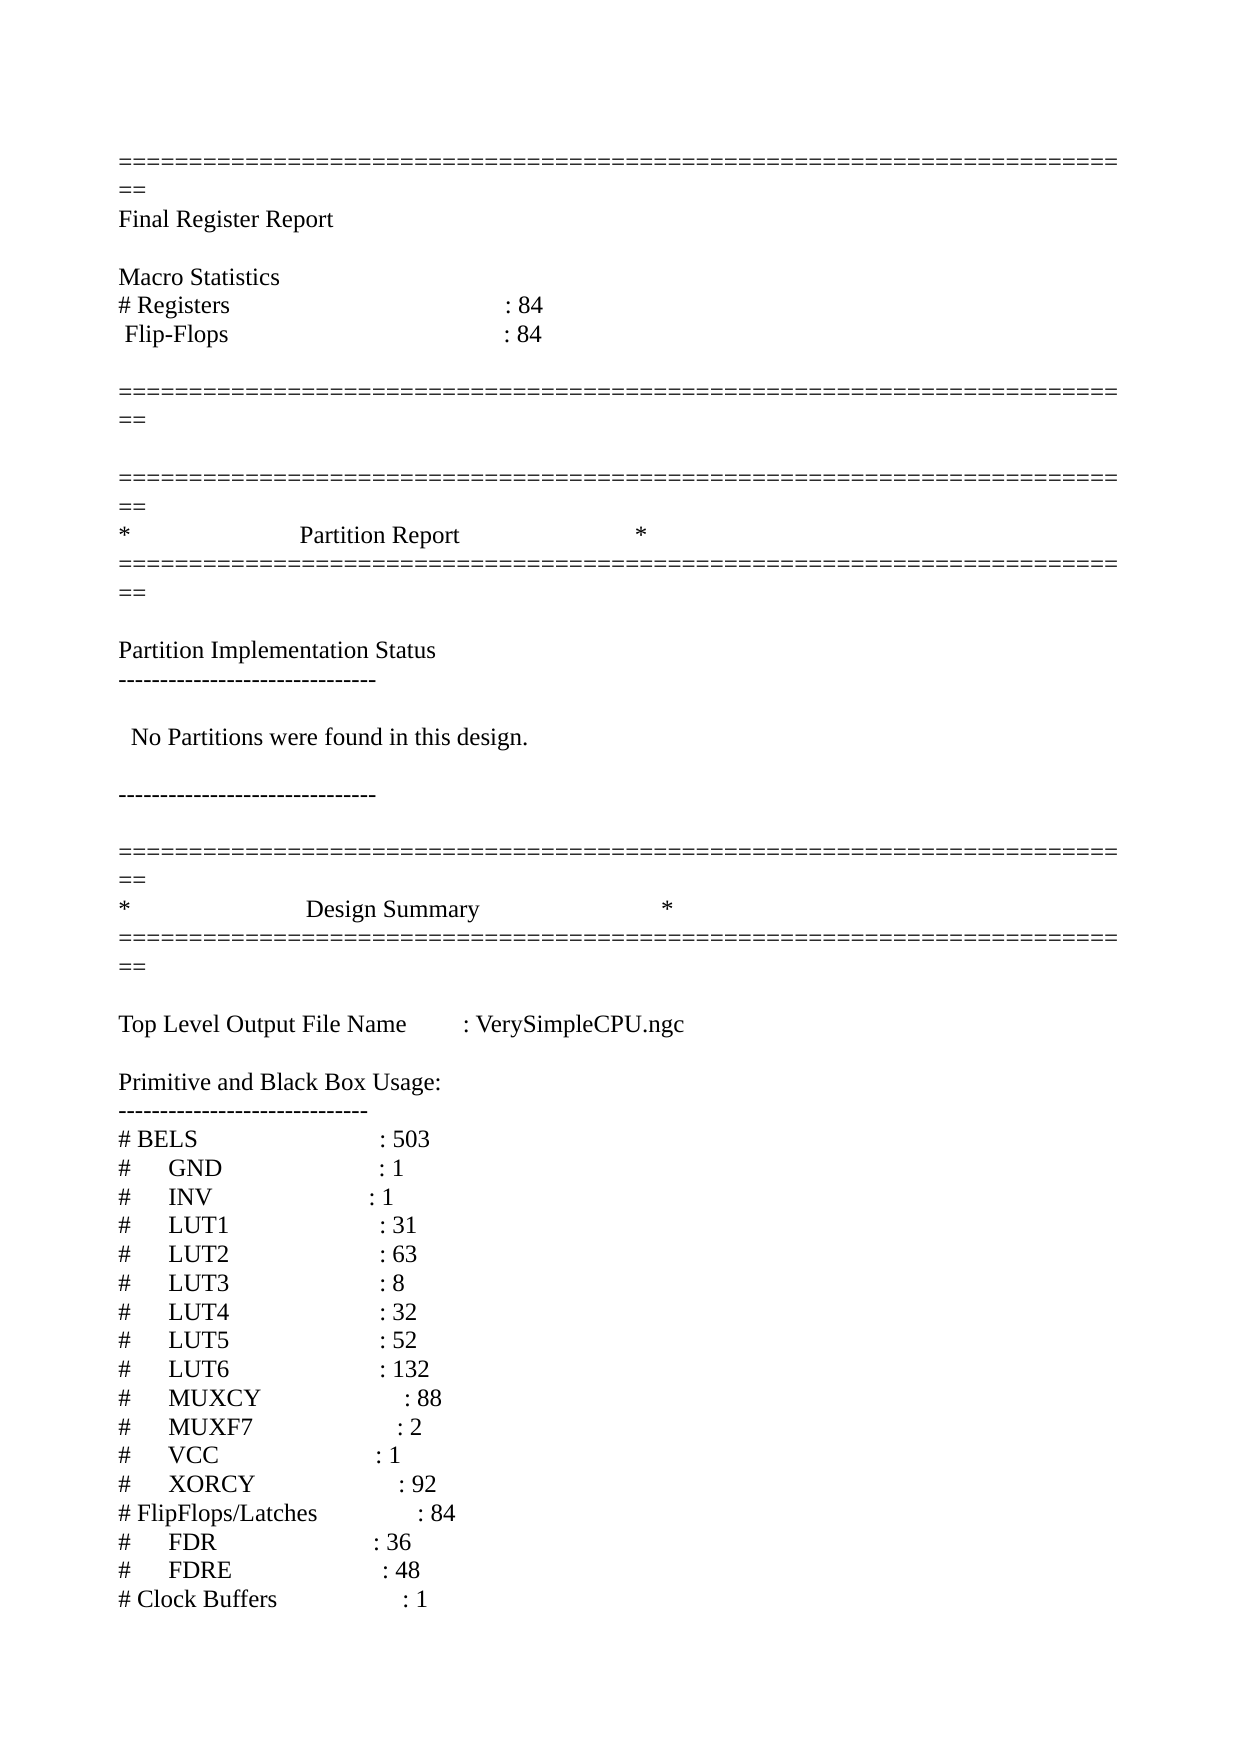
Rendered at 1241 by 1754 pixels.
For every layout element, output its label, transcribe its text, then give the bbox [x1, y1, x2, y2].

text No Partitions were found in this design. [118, 722, 1122, 751]
text ------------------------------- [118, 779, 1122, 808]
text # VCC : 1 [118, 1441, 1122, 1469]
text # LUT3 : 8 [118, 1268, 1122, 1297]
text # GND : 1 [118, 1153, 1122, 1182]
text Flip-Flops : 84 [118, 319, 1122, 348]
text ========================================================================= [118, 837, 1122, 894]
text ========================================================================= [118, 377, 1122, 434]
text ========================================================================= [118, 923, 1122, 981]
text ------------------------------ [118, 1096, 1122, 1124]
text # XORCY : 92 [118, 1469, 1122, 1498]
text Primitive and Black Box Usage: [118, 1067, 1122, 1096]
text Top Level Output File Name : VerySimpleCPU.ngc [118, 1009, 1122, 1038]
text # FlipFlops/Latches : 84 [118, 1498, 1122, 1527]
text ========================================================================= [118, 463, 1122, 521]
text # FDRE : 48 [118, 1556, 1122, 1584]
text # INV : 1 [118, 1182, 1122, 1211]
text # MUXF7 : 2 [118, 1412, 1122, 1441]
text # LUT5 : 52 [118, 1326, 1122, 1354]
text ========================================================================= [118, 147, 1122, 204]
text # MUXCY : 88 [118, 1383, 1122, 1412]
text # LUT4 : 32 [118, 1297, 1122, 1326]
text Partition Implementation Status [118, 636, 1122, 664]
text ------------------------------- [118, 664, 1122, 693]
text Final Register Report [118, 204, 1122, 233]
text # LUT6 : 132 [118, 1354, 1122, 1383]
text # FDR : 36 [118, 1527, 1122, 1556]
text # BELS : 503 [118, 1124, 1122, 1153]
text Macro Statistics [118, 262, 1122, 291]
text # Clock Buffers : 1 [118, 1584, 1122, 1613]
text ========================================================================= [118, 549, 1122, 607]
text # LUT2 : 63 [118, 1239, 1122, 1268]
text # Registers : 84 [118, 291, 1122, 319]
text * Design Summary * [118, 894, 1122, 923]
text * Partition Report * [118, 521, 1122, 549]
text # LUT1 : 31 [118, 1211, 1122, 1239]
